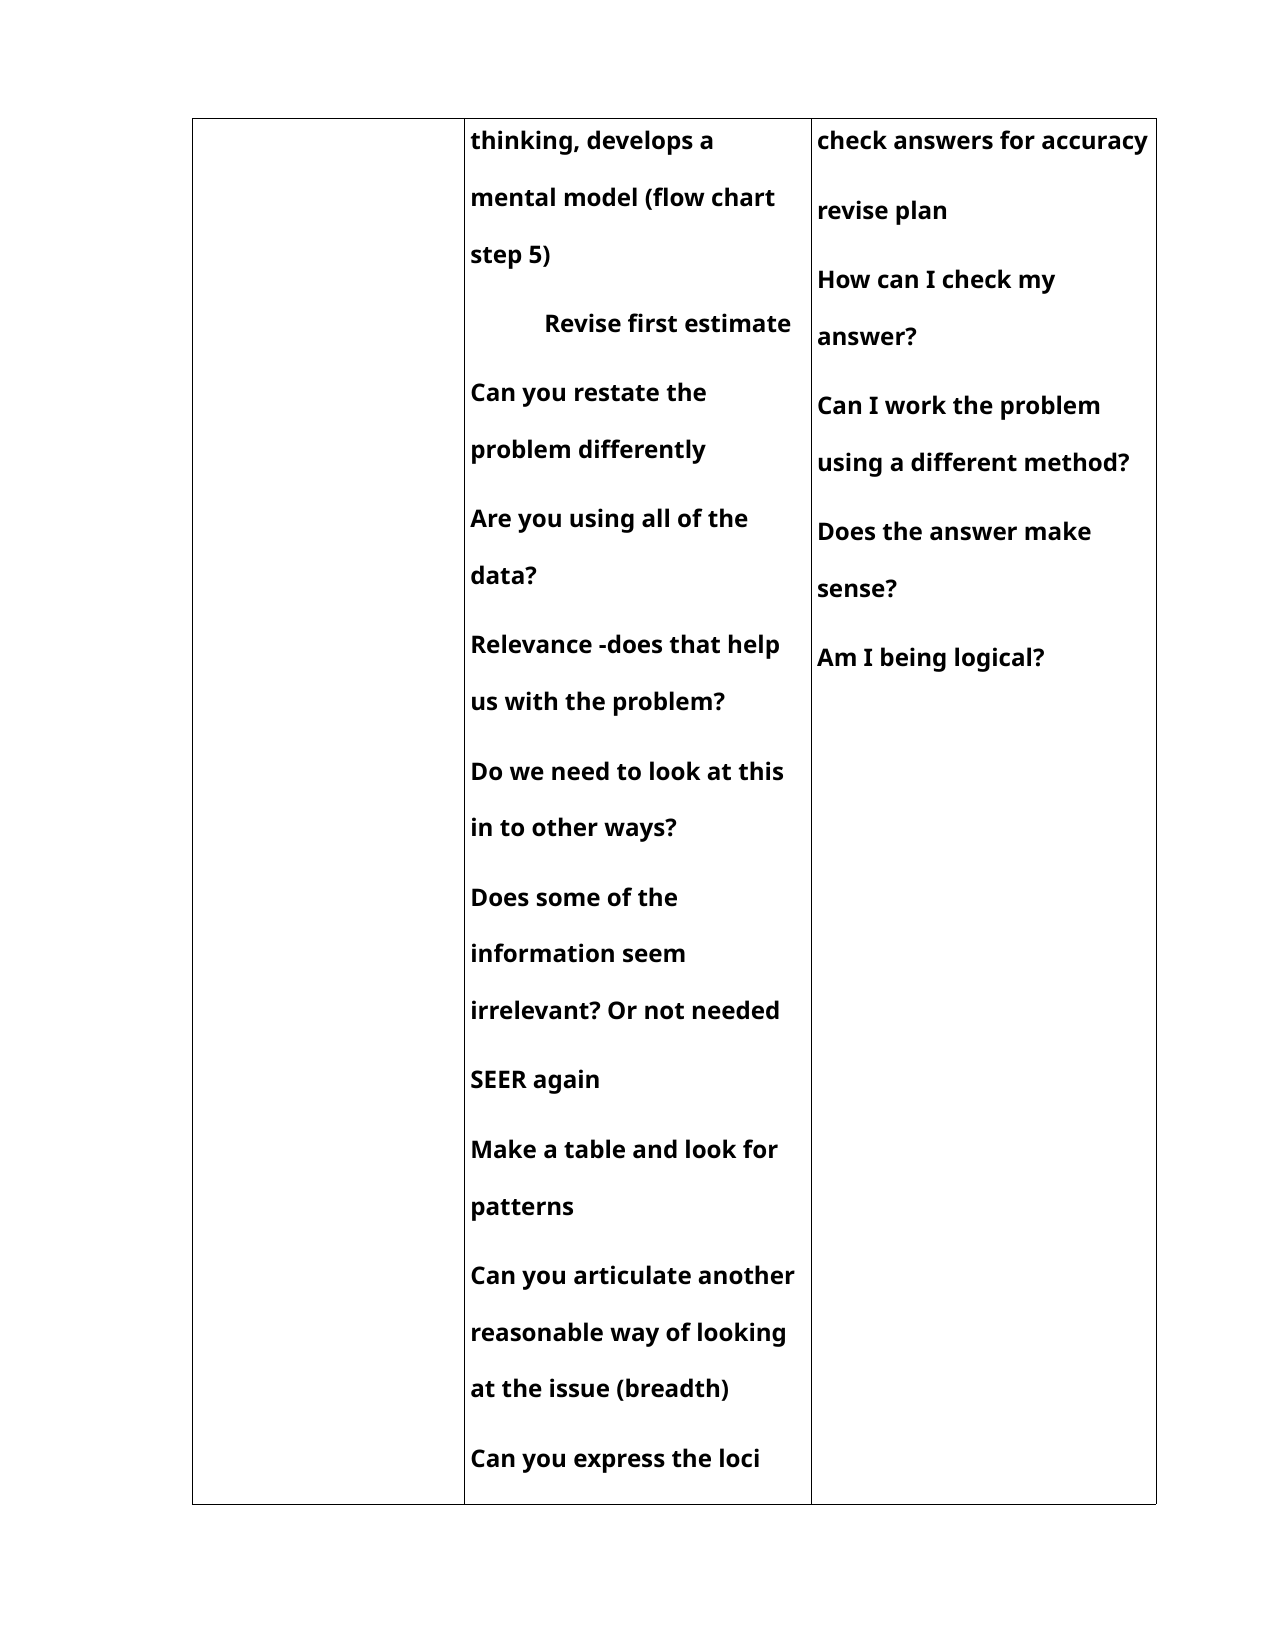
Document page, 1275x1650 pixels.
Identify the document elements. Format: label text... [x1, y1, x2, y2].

table_cell check answers for accuracy revise plan How can I check my answer? Can I work the problem using a different method? Does the answer make sense? Am I being logical? [812, 119, 1156, 1504]
table_cell thinking, develops a mental model (flow chart step 5) Revise first estimate Can you restate the problem differently Are you using all of the data? Relevance -does that help us with the problem? Do we need to look at this in to other ways? Does some of the information seem irrelevant? Or not needed SEER again Make a table and look for patterns Can you articulate another reasonable way of looking at the issue (breadth) Can you express the loci [465, 119, 811, 1504]
table_cell [193, 119, 464, 1504]
